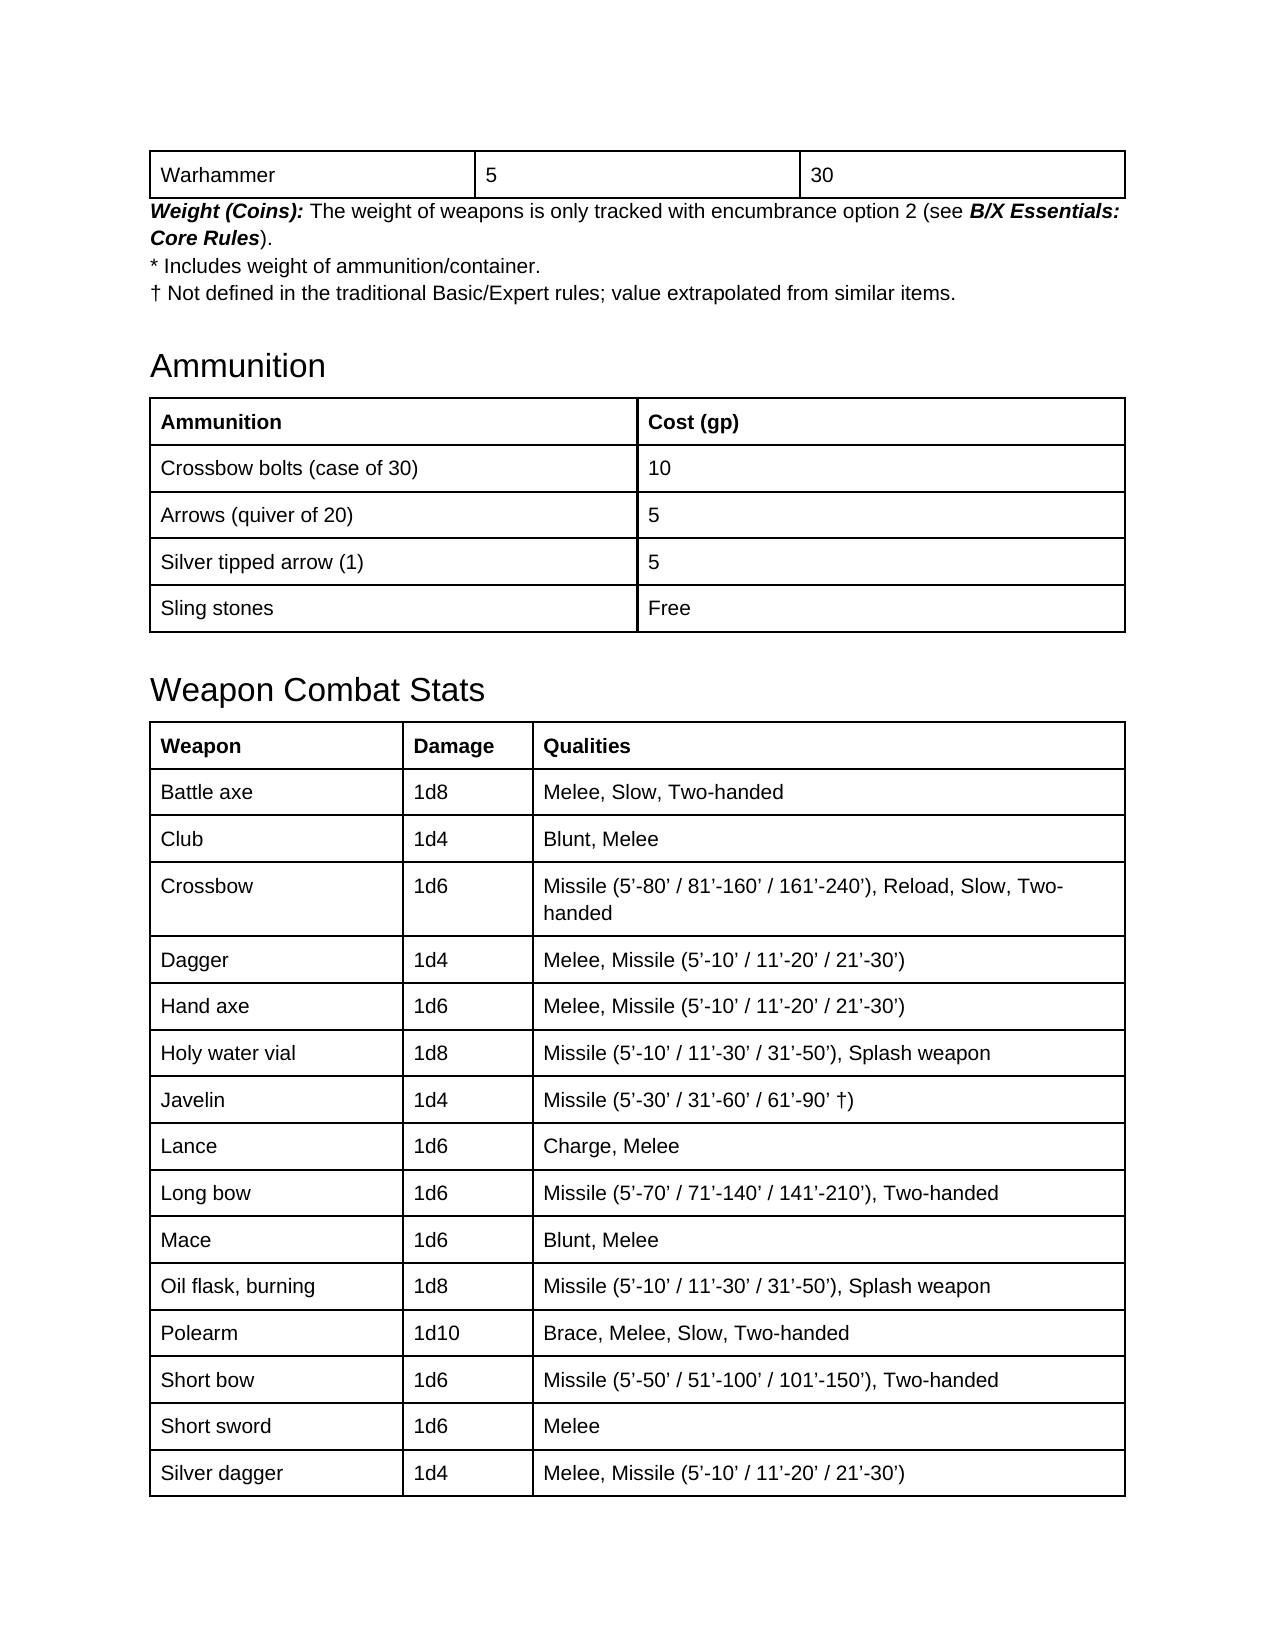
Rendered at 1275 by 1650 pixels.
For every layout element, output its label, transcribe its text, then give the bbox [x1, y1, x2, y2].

table_cell 1d6 [404, 1357, 532, 1402]
table_cell Short bow [151, 1357, 402, 1402]
table_cell Crossbow [151, 863, 402, 935]
table_cell 5 [639, 493, 1124, 537]
table_cell Dagger [151, 937, 402, 982]
table_cell Mace [151, 1217, 402, 1262]
table_cell Hand axe [151, 984, 402, 1028]
table_cell Oil flask, burning [151, 1264, 402, 1308]
table_cell 5 [639, 539, 1124, 584]
table_cell Brace, Melee, Slow, Two-handed [534, 1311, 1124, 1355]
table_cell 1d6 [404, 863, 532, 935]
table_cell 1d4 [404, 937, 532, 982]
table_cell Battle axe [151, 770, 402, 814]
table_cell Club [151, 816, 402, 861]
table_cell Melee [534, 1404, 1124, 1448]
table_cell Missile (5’-50’ / 51’-100’ / 101’-150’), Two-handed [534, 1357, 1124, 1402]
table_cell Melee, Missile (5’-10’ / 11’-20’ / 21’-30’) [534, 1451, 1124, 1495]
table_cell 30 [801, 152, 1124, 197]
table_cell Missile (5’-10’ / 11’-30’ / 31’-50’), Splash weapon [534, 1031, 1124, 1075]
table_cell Silver tipped arrow (1) [151, 539, 636, 584]
table_cell Missile (5’-70’ / 71’-140’ / 141’-210’), Two-handed [534, 1171, 1124, 1215]
table_header Cost (gp) [639, 399, 1124, 444]
table_cell 1d10 [404, 1311, 532, 1355]
table_cell Short sword [151, 1404, 402, 1448]
table_cell Lance [151, 1124, 402, 1168]
text † Not defined in the traditional Basic/Expert rules; value extrapolated from similar items. [150, 281, 1125, 305]
table_cell Missile (5’-30’ / 31’-60’ / 61’-90’ †) [534, 1077, 1124, 1122]
table_cell 5 [476, 152, 799, 197]
table_header Weapon [151, 723, 402, 768]
table_cell Long bow [151, 1171, 402, 1215]
table_cell 1d6 [404, 1404, 532, 1448]
table_cell 1d6 [404, 1217, 532, 1262]
table_cell 1d6 [404, 1124, 532, 1168]
table_cell Silver dagger [151, 1451, 402, 1495]
table_cell 10 [639, 446, 1124, 491]
table_cell Crossbow bolts (case of 30) [151, 446, 636, 491]
table_header Ammunition [151, 399, 636, 444]
table_cell 1d8 [404, 770, 532, 814]
table_cell 1d8 [404, 1031, 532, 1075]
table_cell Warhammer [151, 152, 474, 197]
table_cell 1d6 [404, 1171, 532, 1215]
table_cell 1d4 [404, 1077, 532, 1122]
table_cell Polearm [151, 1311, 402, 1355]
table_cell Free [639, 586, 1124, 631]
table_cell 1d4 [404, 816, 532, 861]
subtitle Ammunition [150, 346, 1125, 385]
table_cell Melee, Slow, Two-handed [534, 770, 1124, 814]
text Weight (Coins): The weight of weapons is only tracked with encumbrance option 2 (see B/X Essentials: Core Rules). [150, 199, 1125, 250]
table_cell Melee, Missile (5’-10’ / 11’-20’ / 21’-30’) [534, 937, 1124, 982]
subtitle Weapon Combat Stats [150, 670, 1125, 708]
table_cell Sling stones [151, 586, 636, 631]
table_cell 1d8 [404, 1264, 532, 1308]
table_cell Blunt, Melee [534, 1217, 1124, 1262]
table_cell Charge, Melee [534, 1124, 1124, 1168]
table_cell Melee, Missile (5’-10’ / 11’-20’ / 21’-30’) [534, 984, 1124, 1028]
table_cell Javelin [151, 1077, 402, 1122]
table_header Damage [404, 723, 532, 768]
table_cell Missile (5’-10’ / 11’-30’ / 31’-50’), Splash weapon [534, 1264, 1124, 1308]
table_cell Arrows (quiver of 20) [151, 493, 636, 537]
table_cell 1d6 [404, 984, 532, 1028]
text * Includes weight of ammunition/container. [150, 254, 1125, 278]
table_cell Blunt, Melee [534, 816, 1124, 861]
table_cell Missile (5’-80’ / 81’-160’ / 161’-240’), Reload, Slow, Two-handed [534, 863, 1124, 935]
table_cell 1d4 [404, 1451, 532, 1495]
table_cell Holy water vial [151, 1031, 402, 1075]
table_header Qualities [534, 723, 1124, 768]
